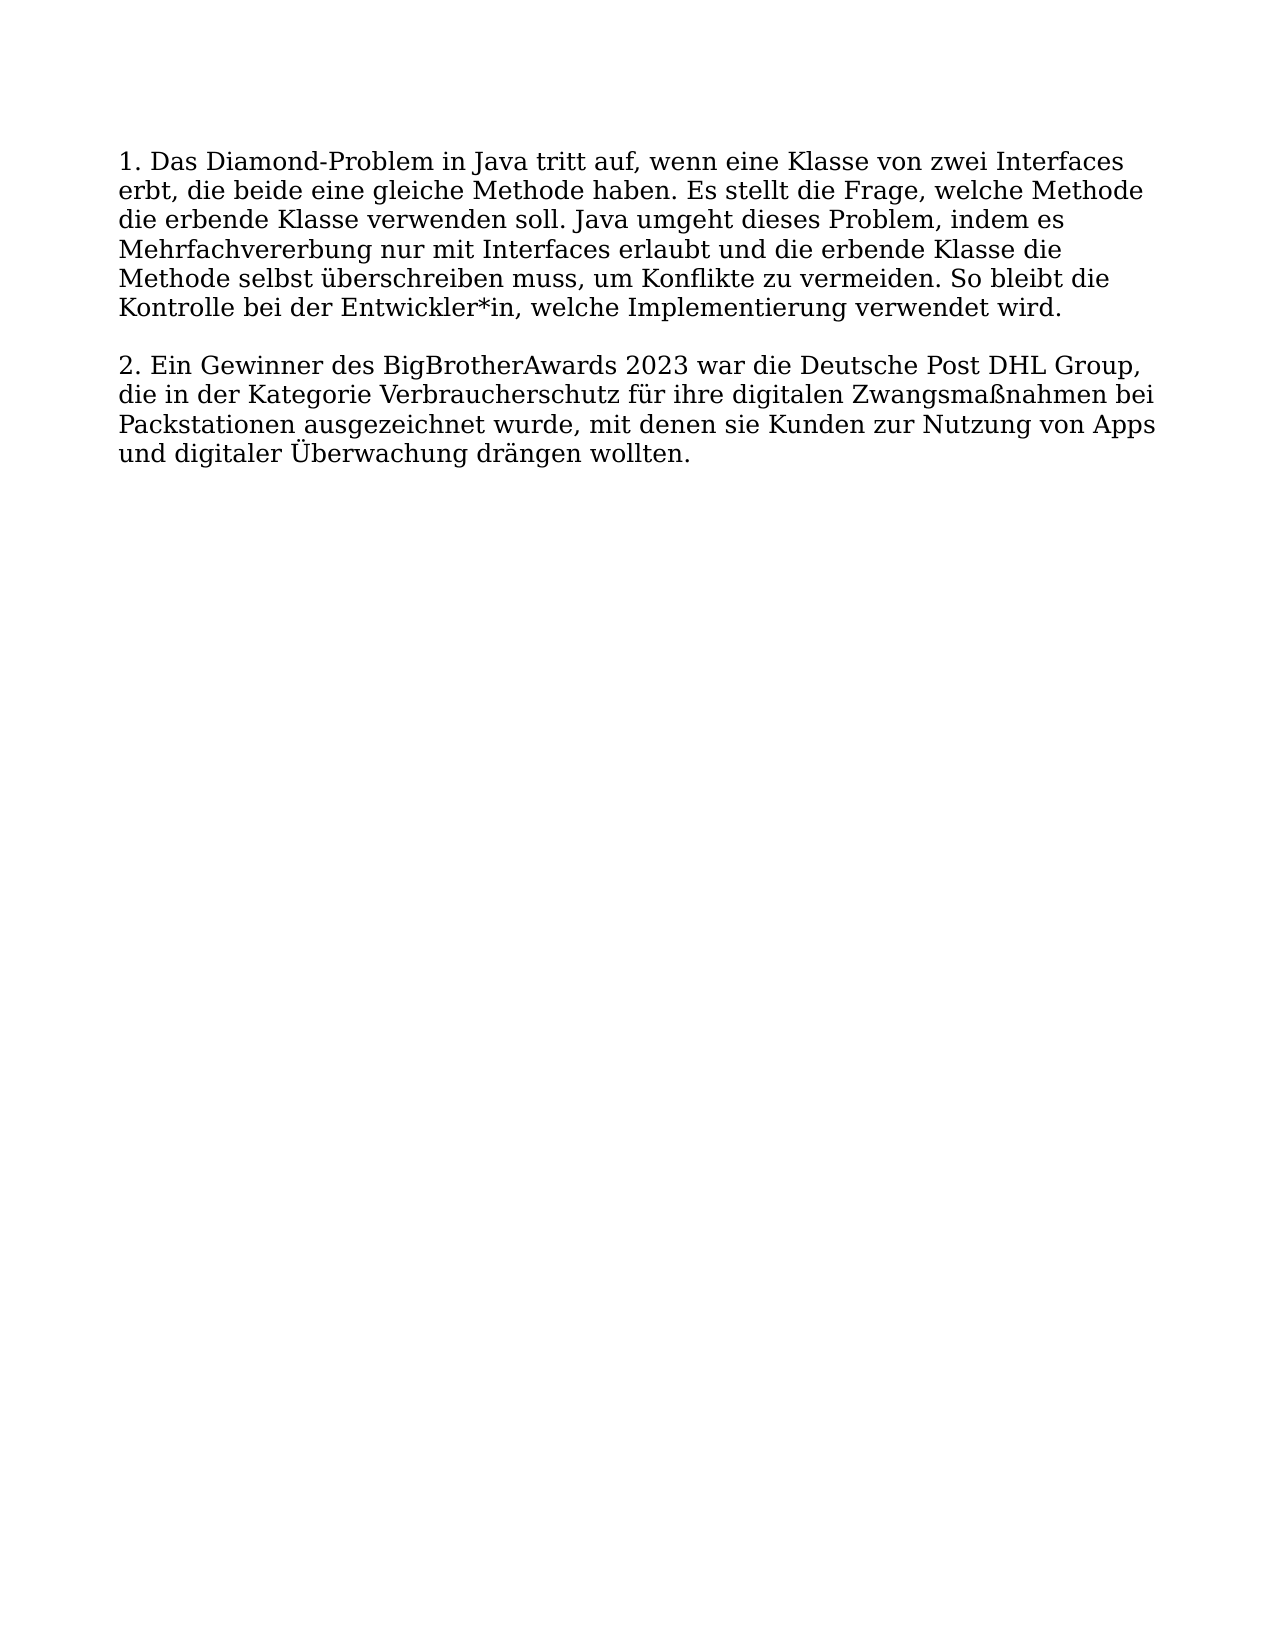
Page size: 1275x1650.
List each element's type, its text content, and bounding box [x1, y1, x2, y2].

text 1. Das Diamond-Problem in Java tritt auf, wenn eine Klasse von zwei Interfaces erbt, die beide eine gleiche Methode haben. Es stellt die Frage, welche Methode die erbende Klasse verwenden soll. Java umgeht dieses Problem, indem es Mehrfachvererbung nur mit Interfaces erlaubt und die erbende Klasse die Methode selbst überschreiben muss, um Konflikte zu vermeiden. So bleibt die Kontrolle bei der Entwickler*in, welche Implementierung verwendet wird. [118, 147, 1157, 322]
text 2. Ein Gewinner des BigBrotherAwards 2023 war die Deutsche Post DHL Group, die in der Kategorie Verbraucherschutz für ihre digitalen Zwangsmaßnahmen bei Packstationen ausgezeichnet wurde, mit denen sie Kunden zur Nutzung von Apps und digitaler Überwachung drängen wollten. [118, 351, 1157, 468]
